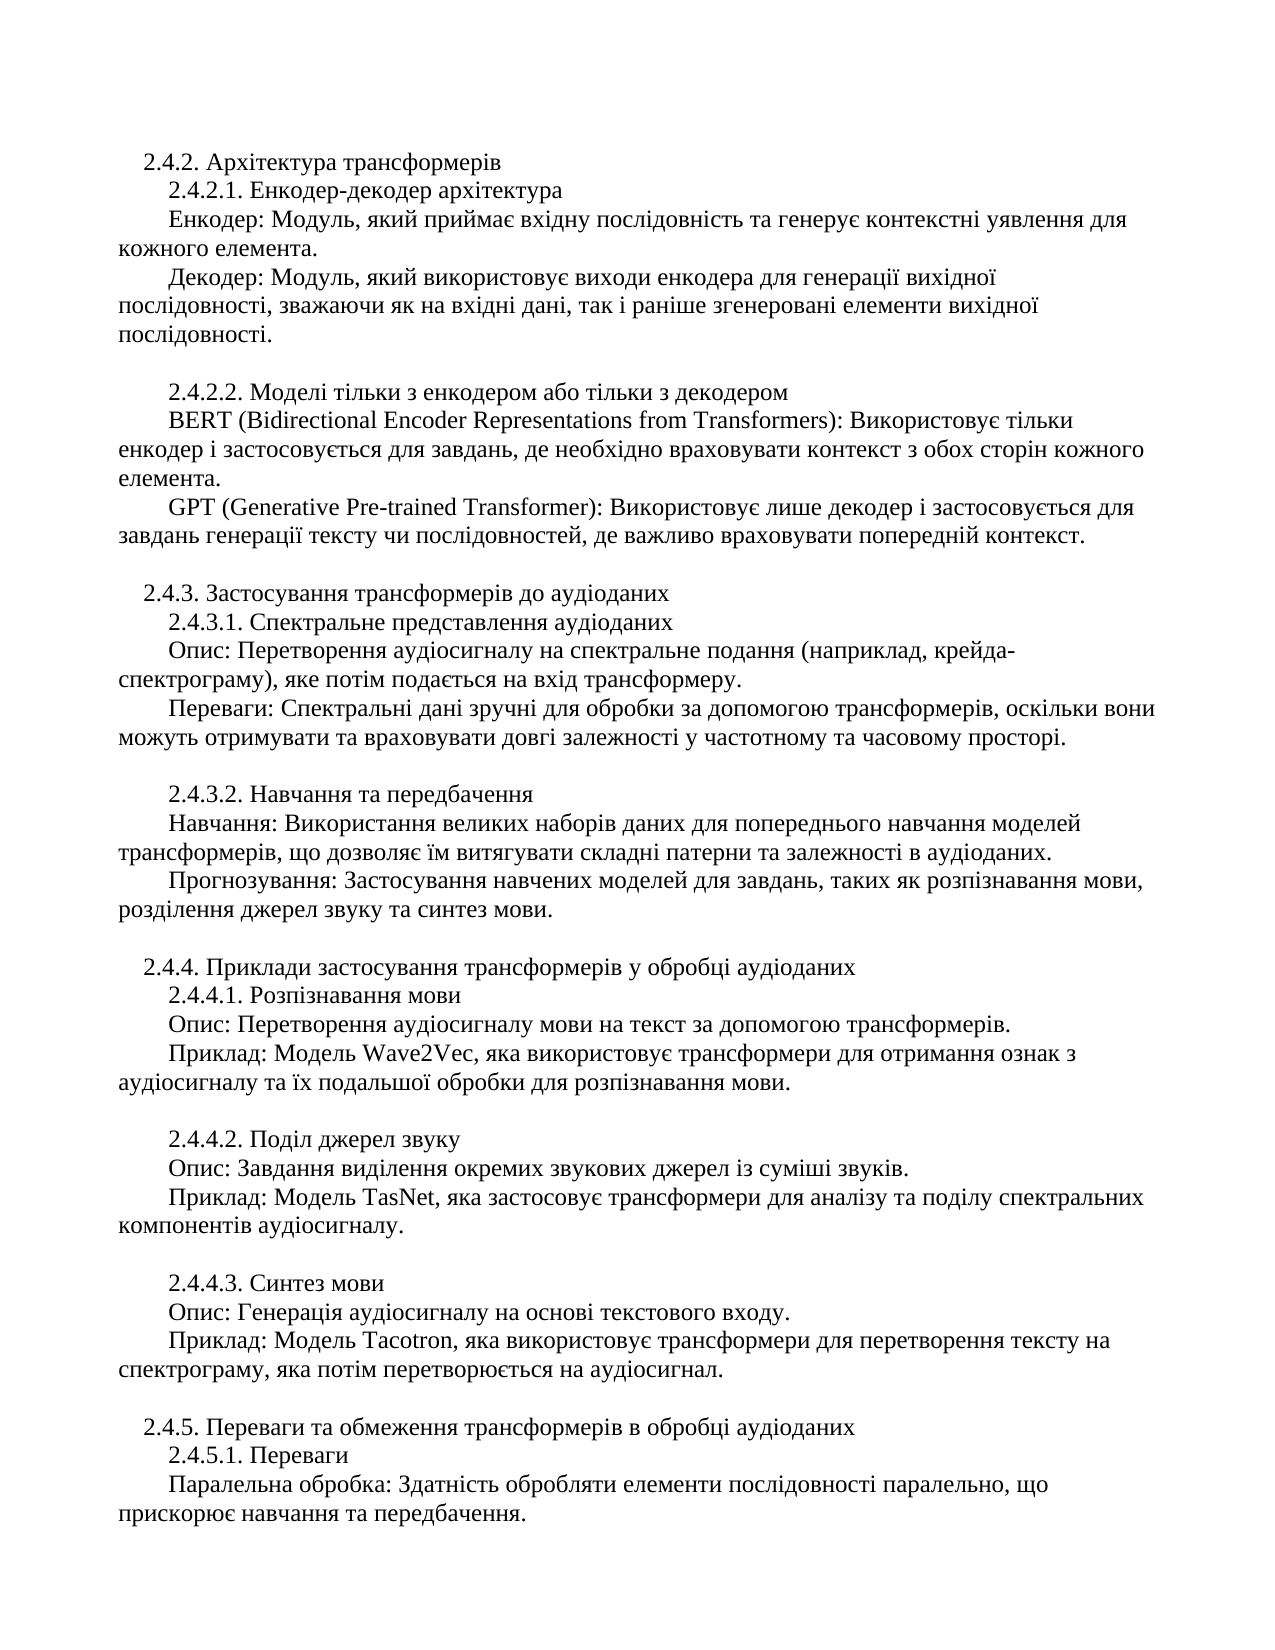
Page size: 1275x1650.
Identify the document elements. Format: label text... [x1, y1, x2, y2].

text 2.4.3. Застосування трансформерів до аудіоданих [118, 578, 1157, 607]
text Енкодер: Модуль, який приймає вхідну послідовність та генерує контекстні уявлення для кожного елемента. [118, 204, 1157, 262]
text 2.4.2.1. Енкодер-декодер архітектура [118, 176, 1157, 204]
text 2.4.2. Архітектура трансформерів [118, 147, 1157, 176]
text Навчання: Використання великих наборів даних для попереднього навчання моделей трансформерів, що дозволяє їм витягувати складні патерни та залежності в аудіоданих. [118, 808, 1157, 866]
text 2.4.4. Приклади застосування трансформерів у обробці аудіоданих [118, 952, 1157, 981]
text Прогнозування: Застосування навчених моделей для завдань, таких як розпізнавання мови, розділення джерел звуку та синтез мови. [118, 866, 1157, 923]
text Опис: Перетворення аудіосигналу на спектральне подання (наприклад, крейда-спектрограму), яке потім подається на вхід трансформеру. [118, 636, 1157, 693]
text Декодер: Модуль, який використовує виходи енкодера для генерації вихідної послідовності, зважаючи як на вхідні дані, так і раніше згенеровані елементи вихідної послідовності. [118, 262, 1157, 348]
text Приклад: Модель Wave2Vec, яка використовує трансформери для отримання ознак з аудіосигналу та їх подальшої обробки для розпізнавання мови. [118, 1038, 1157, 1096]
text 2.4.2.2. Моделі тільки з енкодером або тільки з декодером [118, 377, 1157, 406]
text Опис: Перетворення аудіосигналу мови на текст за допомогою трансформерів. [118, 1009, 1157, 1038]
text 2.4.3.2. Навчання та передбачення [118, 779, 1157, 808]
text BERT (Bidirectional Encoder Representations from Transformers): Використовує тільки енкодер і застосовується для завдань, де необхідно враховувати контекст з обох сторін кожного елемента. [118, 406, 1157, 492]
text 2.4.5. Переваги та обмеження трансформерів в обробці аудіоданих [118, 1412, 1157, 1441]
text Паралельна обробка: Здатність обробляти елементи послідовності паралельно, що прискорює навчання та передбачення. [118, 1469, 1157, 1527]
text Приклад: Модель TasNet, яка застосовує трансформери для аналізу та поділу спектральних компонентів аудіосигналу. [118, 1182, 1157, 1239]
text Опис: Генерація аудіосигналу на основі текстового входу. [118, 1297, 1157, 1326]
text 2.4.4.1. Розпізнавання мови [118, 981, 1157, 1009]
text 2.4.5.1. Переваги [118, 1441, 1157, 1469]
text Переваги: ​​Спектральні дані зручні для обробки за допомогою трансформерів, оскільки вони можуть отримувати та враховувати довгі залежності у частотному та часовому просторі. [118, 693, 1157, 751]
text 2.4.4.3. Синтез мови [118, 1268, 1157, 1297]
text 2.4.3.1. Спектральне представлення аудіоданих [118, 607, 1157, 636]
text Опис: Завдання виділення окремих звукових джерел із суміші звуків. [118, 1153, 1157, 1182]
text Приклад: Модель Tacotron, яка використовує трансформери для перетворення тексту на спектрограму, яка потім перетворюється на аудіосигнал. [118, 1326, 1157, 1383]
text GPT (Generative Pre-trained Transformer): Використовує лише декодер і застосовується для завдань генерації тексту чи послідовностей, де важливо враховувати попередній контекст. [118, 492, 1157, 549]
text 2.4.4.2. Поділ джерел звуку [118, 1124, 1157, 1153]
